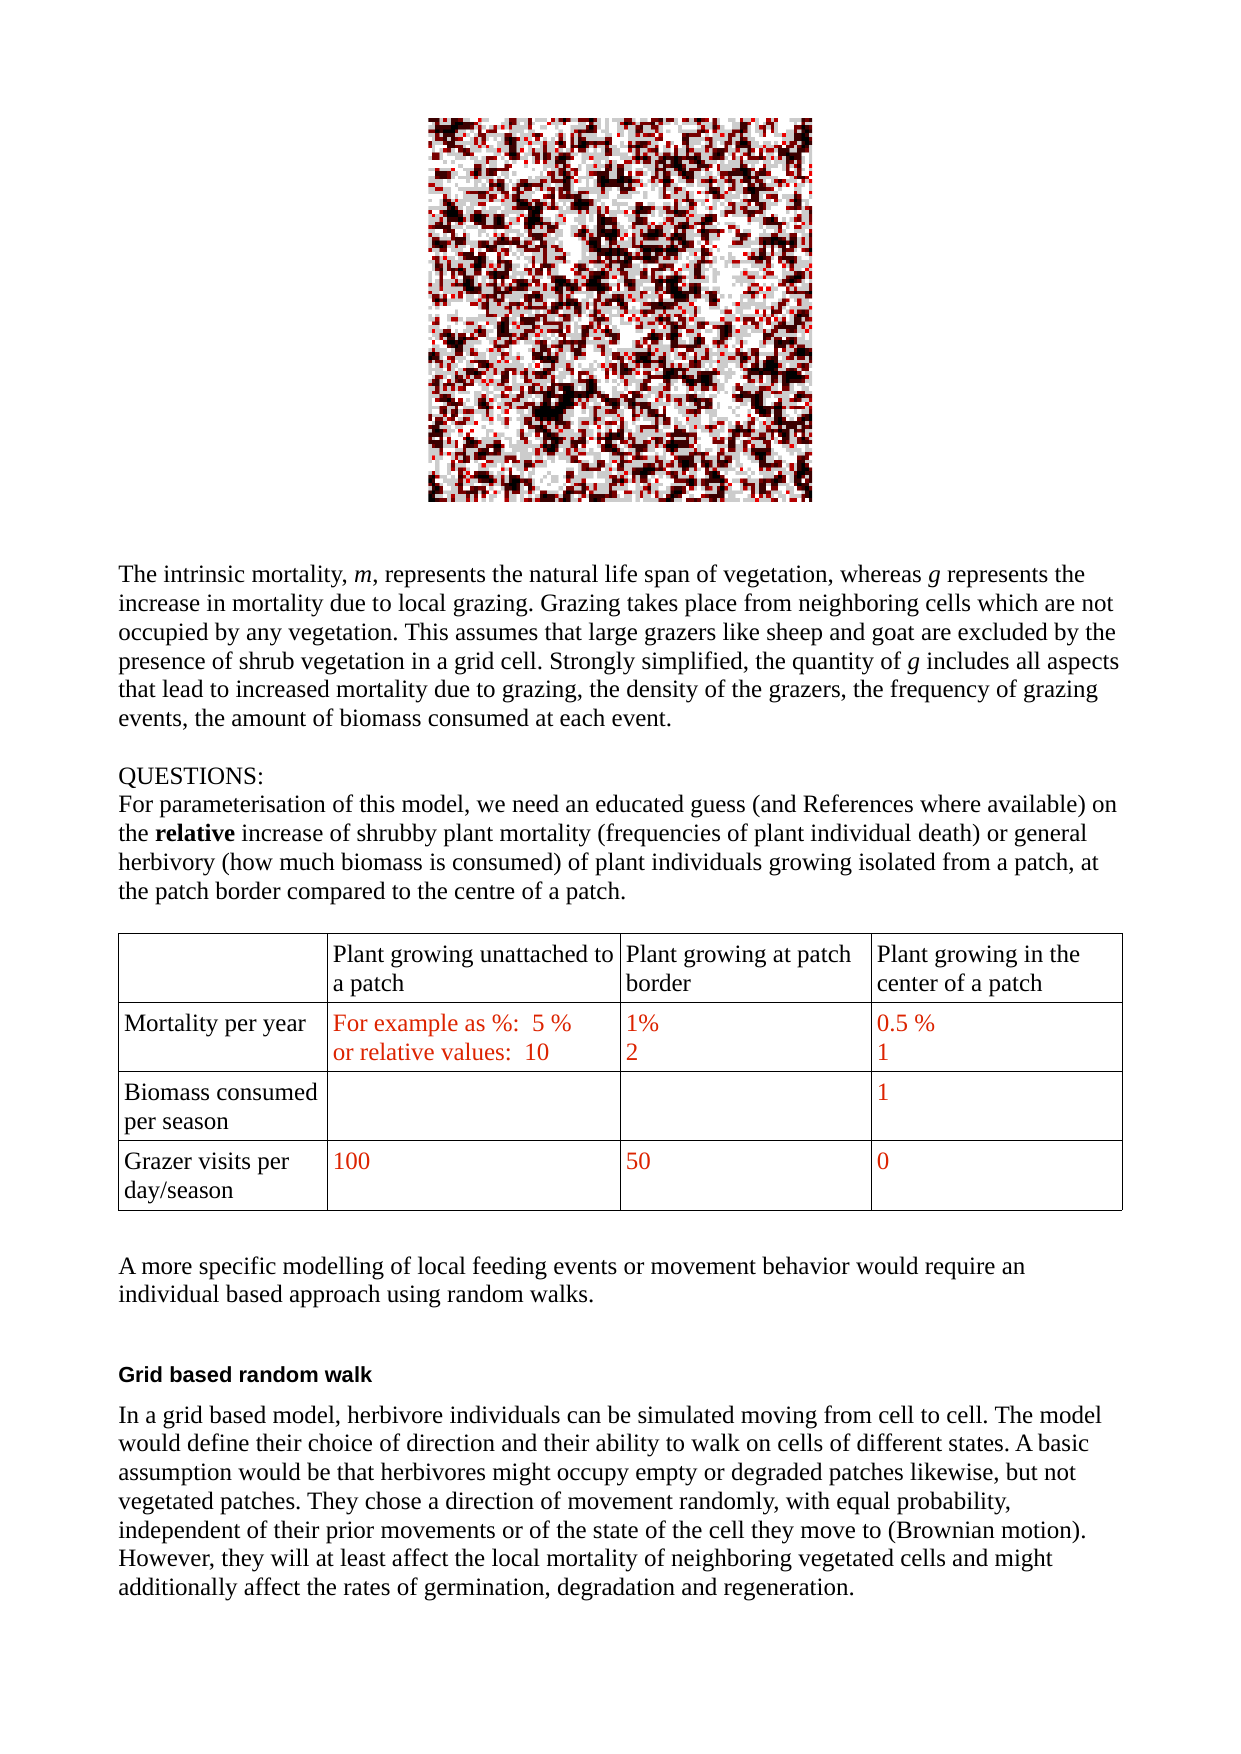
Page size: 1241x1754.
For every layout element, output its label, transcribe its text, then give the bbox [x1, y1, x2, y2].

table_cell 100 [328, 1141, 620, 1209]
text The intrinsic mortality, m, represents the natural life span of vegetation, whereas g represents the increase in mortality due to local grazing. Grazing takes place from neighboring cells which are not occupied by any vegetation. This assumes that large grazers like sheep and goat are excluded by the presence of shrub vegetation in a grid cell. Strongly simplified, the quantity of g includes all aspects that lead to increased mortality due to grazing, the density of the grazers, the frequency of grazing events, the amount of biomass consumed at each event. [118, 559, 1122, 732]
table_cell Biomass consumed per season [119, 1072, 327, 1140]
table_cell [328, 1072, 620, 1140]
table_cell 0 [872, 1141, 1122, 1209]
picture [428, 118, 813, 502]
table_cell Mortality per year [119, 1003, 327, 1071]
table_header Plant growing unattached to a patch [328, 934, 620, 1002]
subtitle Grid based random walk [118, 1362, 1122, 1387]
table_cell 50 [621, 1141, 871, 1209]
text A more specific modelling of local feeding events or movement behavior would require an individual based approach using random walks. [118, 1251, 1122, 1308]
text In a grid based model, herbivore individuals can be simulated moving from cell to cell. The model would define their choice of direction and their ability to walk on cells of different states. A basic assumption would be that herbivores might occupy empty or degraded patches likewise, but not vegetated patches. They chose a direction of movement randomly, with equal probability, independent of their prior movements or of the state of the cell they move to (Brownian motion). However, they will at least affect the local mortality of neighboring vegetated cells and might additionally affect the rates of germination, degradation and regeneration. [118, 1400, 1122, 1601]
text QUESTIONS: [118, 761, 1122, 789]
table_cell For example as %: 5 % or relative values: 10 [328, 1003, 620, 1071]
table_header [119, 934, 327, 1002]
text For parameterisation of this model, we need an educated guess (and References where available) on the relative increase of shrubby plant mortality (frequencies of plant individual death) or general herbivory (how much biomass is consumed) of plant individuals growing isolated from a patch, at the patch border compared to the centre of a patch. [118, 789, 1122, 904]
table_header Plant growing in the center of a patch [872, 934, 1122, 1002]
table_cell 1 [872, 1072, 1122, 1140]
table_cell Grazer visits per day/season [119, 1141, 327, 1209]
table_cell 1% 2 [621, 1003, 871, 1071]
table_cell [621, 1072, 871, 1140]
table_cell 0.5 % 1 [872, 1003, 1122, 1071]
table_header Plant growing at patch border [621, 934, 871, 1002]
